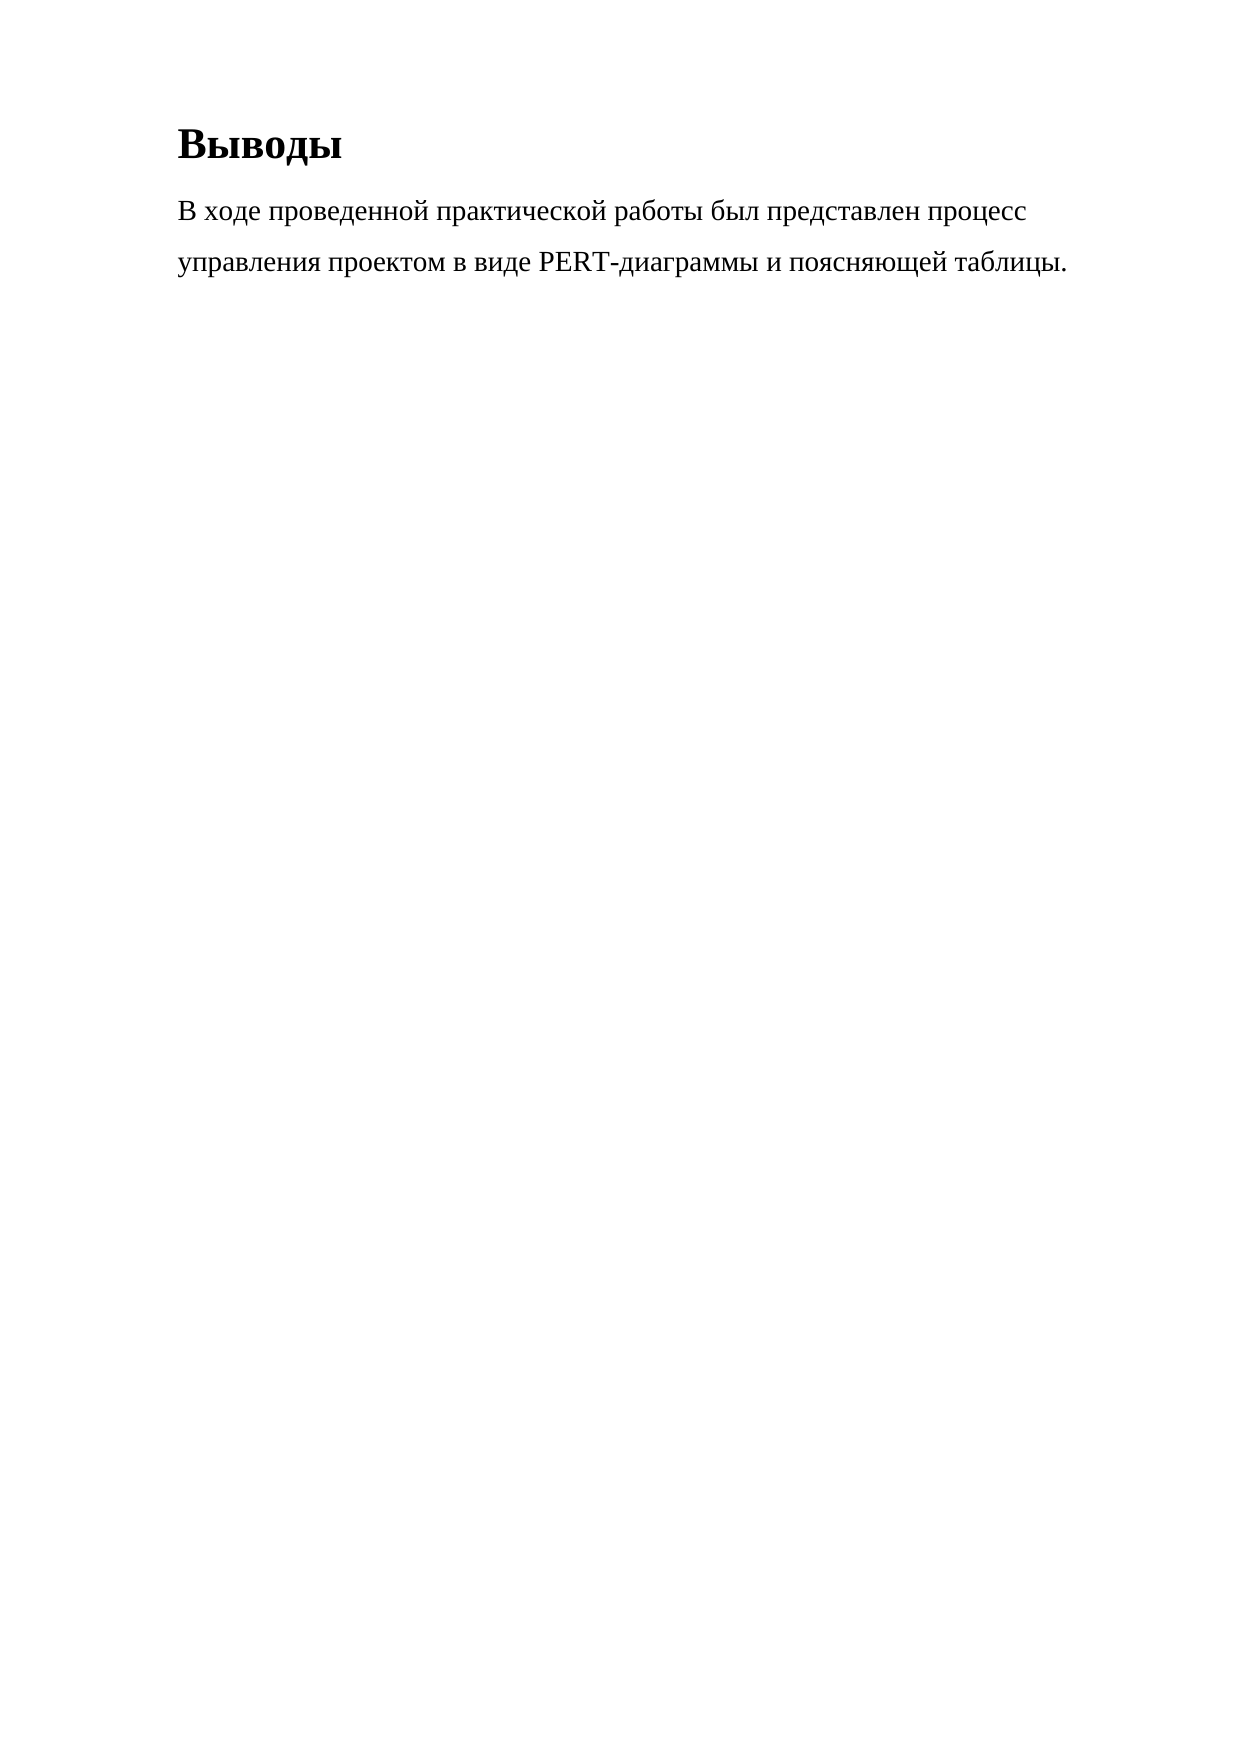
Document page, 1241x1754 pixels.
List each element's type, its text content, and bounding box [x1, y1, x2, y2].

text Выводы [177, 118, 1152, 168]
text В ходе проведенной практической работы был представлен процесс управления проектом в виде PERT-диаграммы и поясняющей таблицы. [177, 193, 1152, 277]
